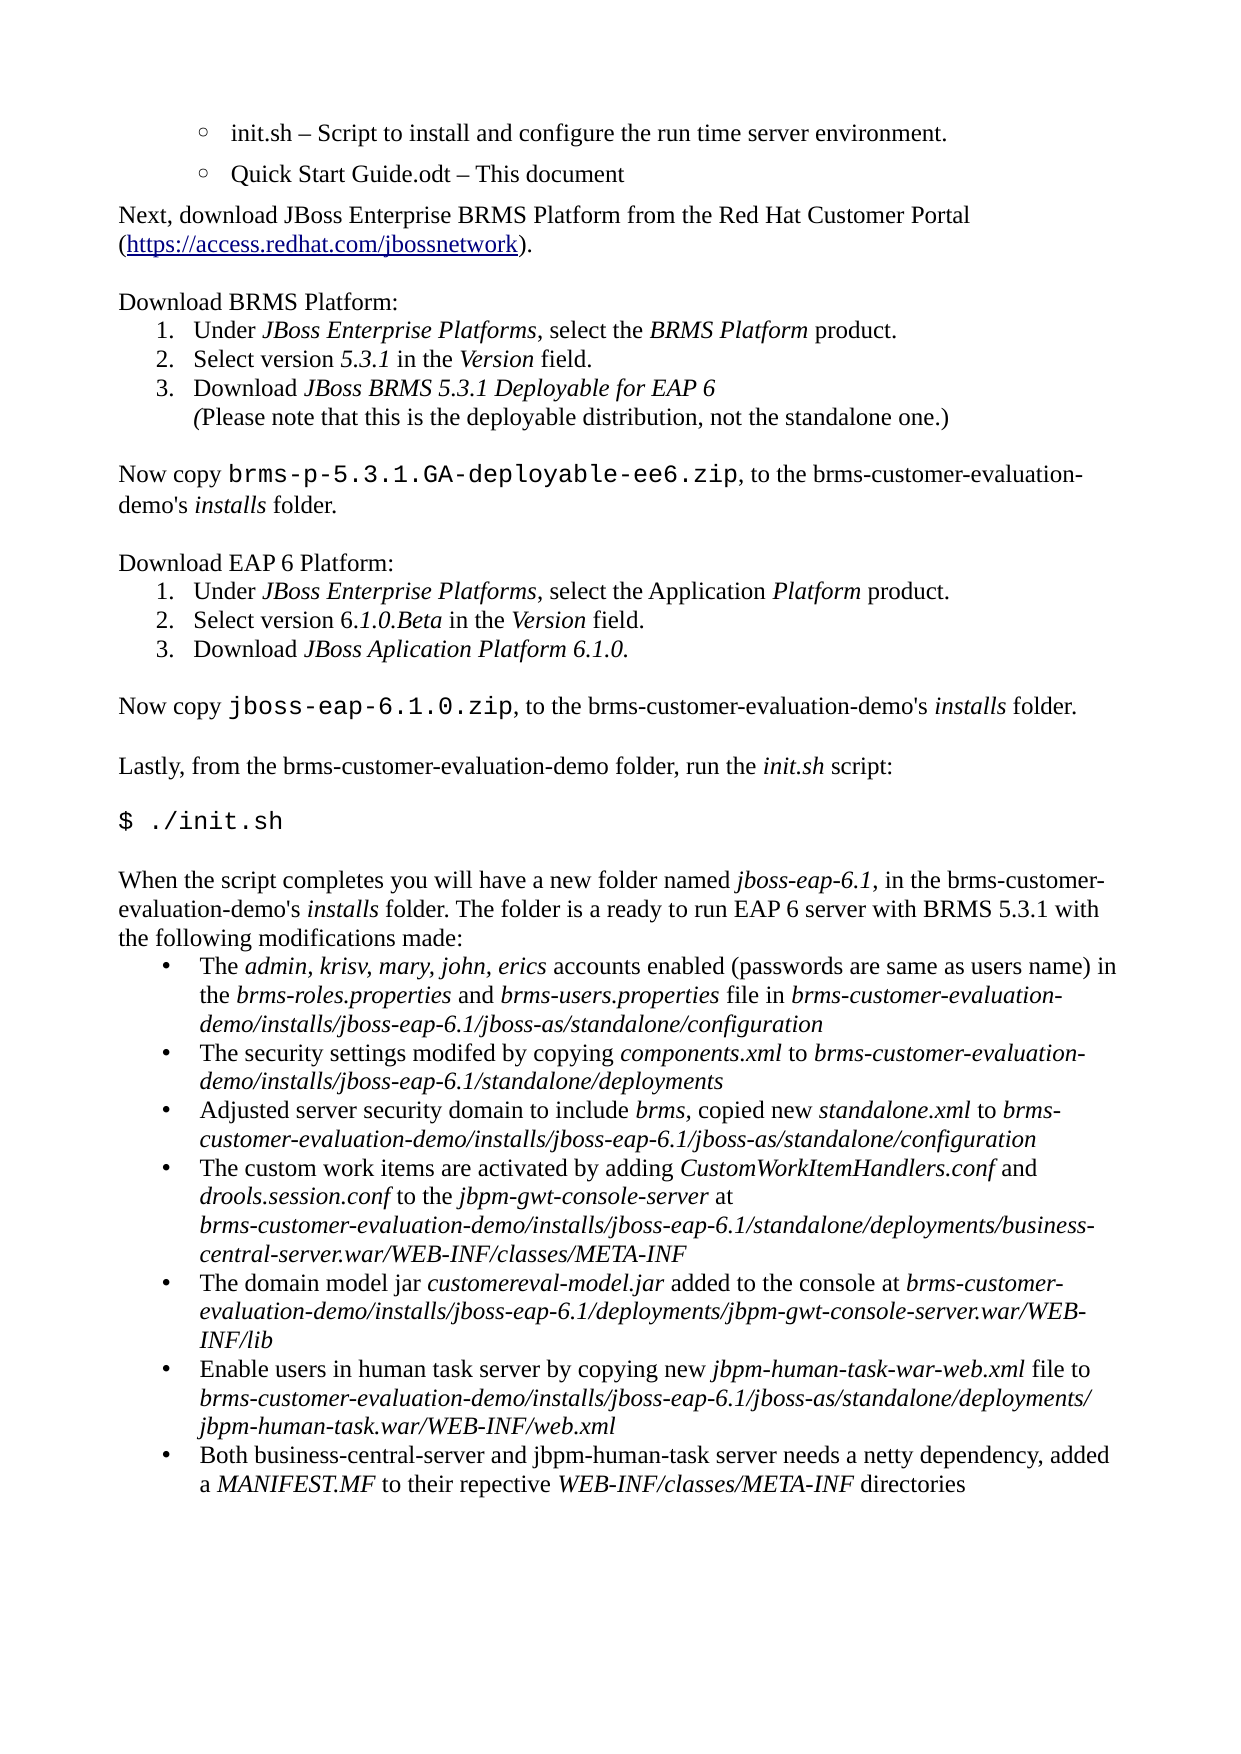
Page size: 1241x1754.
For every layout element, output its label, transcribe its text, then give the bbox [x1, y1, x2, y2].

list The security settings modifed by copying components.xml to brms-customer-evaluation-demo/installs/jboss-eap-6.1/standalone/deployments [162, 1038, 1122, 1095]
text $ ./init.sh [118, 808, 1122, 837]
list Download JBoss BRMS 5.3.1 Deployable for EAP 6 (Please note that this is the deployable distribution, not the standalone one.) [156, 373, 1122, 431]
text Now copy jboss-eap-6.1.0.zip, to the brms-customer-evaluation-demo's installs folder. [118, 691, 1122, 722]
list Quick Start Guide.odt – This document [193, 159, 1122, 188]
list Under JBoss Enterprise Platforms, select the Application Platform product. [156, 576, 1122, 605]
list The admin, krisv, mary, john, erics accounts enabled (passwords are same as users name) in the brms-roles.properties and brms-users.properties file in brms-customer-evaluation-demo/installs/jboss-eap-6.1/jboss-as/standalone/configuration [162, 951, 1122, 1038]
list The custom work items are activated by adding CustomWorkItemHandlers.conf and drools.session.conf to the jbpm-gwt-console-server at brms-customer-evaluation-demo/installs/jboss-eap-6.1/standalone/deployments/business-central-server.war/WEB-INF/classes/META-INF [162, 1153, 1122, 1268]
list Select version 5.3.1 in the Version field. [156, 344, 1122, 373]
list Select version 6.1.0.Beta in the Version field. [156, 605, 1122, 634]
text Now copy brms-p-5.3.1.GA-deployable-ee6.zip, to the brms-customer-evaluation-demo's installs folder. [118, 459, 1122, 519]
text Download BRMS Platform: [118, 258, 1122, 316]
list Enable users in human task server by copying new jbpm-human-task-war-web.xml file to brms-customer-evaluation-demo/installs/jboss-eap-6.1/jboss-as/standalone/deployments/jbpm-human-task.war/WEB-INF/web.xml [162, 1354, 1122, 1440]
list The domain model jar customereval-model.jar added to the console at brms-customer-evaluation-demo/installs/jboss-eap-6.1/deployments/jbpm-gwt-console-server.war/WEB-INF/lib [162, 1268, 1122, 1354]
list Under JBoss Enterprise Platforms, select the BRMS Platform product. [156, 316, 1122, 344]
list Download JBoss Aplication Platform 6.1.0. [156, 634, 1122, 663]
list Both business-central-server and jbpm-human-task server needs a netty dependency, added a MANIFEST.MF to their repective WEB-INF/classes/META-INF directories [162, 1440, 1122, 1498]
text Download EAP 6 Platform: [118, 548, 1122, 576]
text When the script completes you will have a new folder named jboss-eap-6.1, in the brms-customer-evaluation-demo's installs folder. The folder is a ready to run EAP 6 server with BRMS 5.3.1 with the following modifications made: [118, 865, 1122, 951]
list init.sh – Script to install and configure the run time server environment. [193, 118, 1122, 147]
text Lastly, from the brms-customer-evaluation-demo folder, run the init.sh script: [118, 751, 1122, 780]
text Next, download JBoss Enterprise BRMS Platform from the Red Hat Customer Portal (https://access.redhat.com/jbossnetwork). [118, 201, 1122, 258]
list Adjusted server security domain to include brms, copied new standalone.xml to brms-customer-evaluation-demo/installs/jboss-eap-6.1/jboss-as/standalone/configuration [162, 1095, 1122, 1153]
